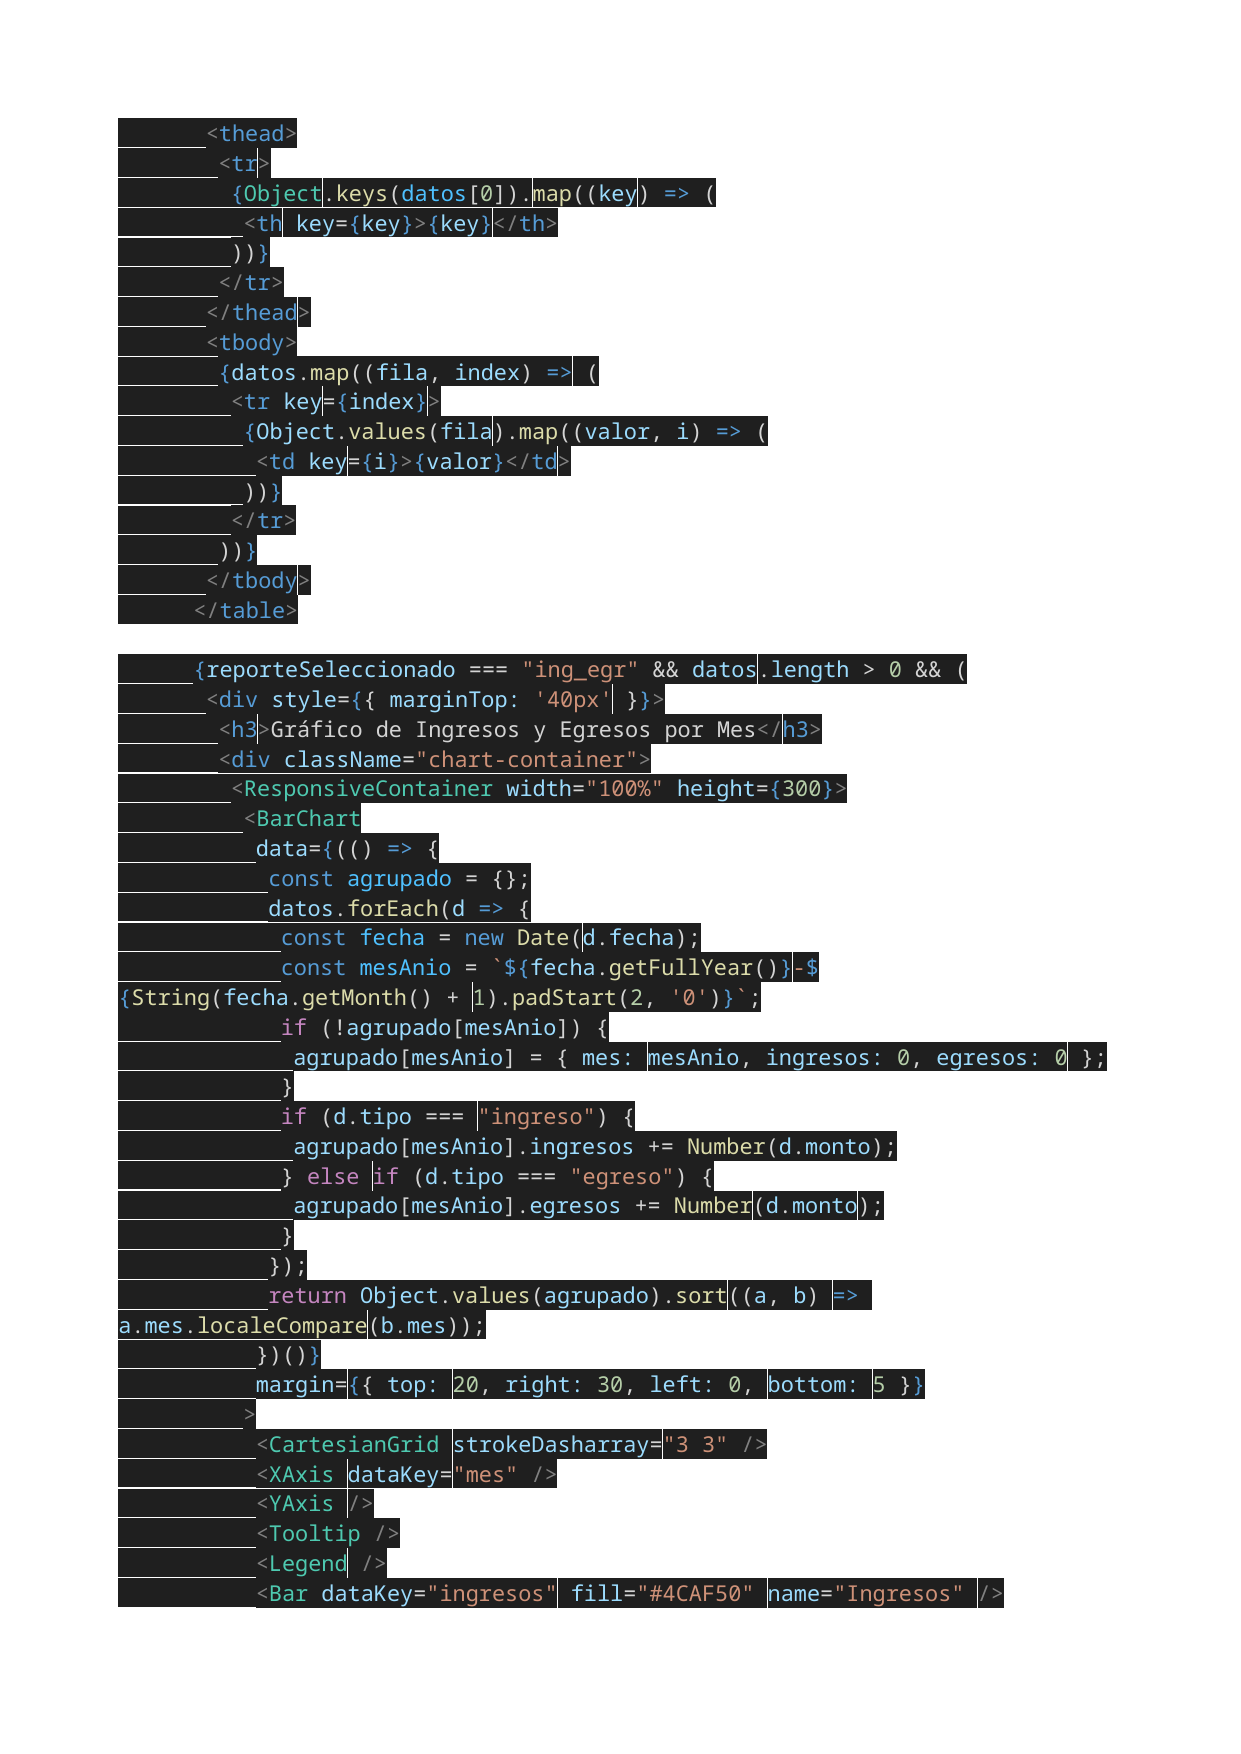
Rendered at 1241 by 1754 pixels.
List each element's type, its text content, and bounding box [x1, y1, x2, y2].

text <div style={{ marginTop: '40px' }}> [118, 684, 1122, 714]
text <Bar dataKey="ingresos" fill="#4CAF50" name="Ingresos" /> [118, 1578, 1122, 1608]
text <BarChart [118, 803, 1122, 833]
text </tr> [118, 267, 1122, 297]
text } else if (d.tipo === "egreso") { [118, 1161, 1122, 1191]
text <tr key={index}> [118, 386, 1122, 416]
text </tbody> [118, 565, 1122, 595]
text ))} [118, 476, 1122, 505]
text > [118, 1399, 1122, 1429]
text <CartesianGrid strokeDasharray="3 3" /> [118, 1429, 1122, 1459]
text } [118, 1220, 1122, 1250]
text </thead> [118, 297, 1122, 327]
text if (d.tipo === "ingreso") { [118, 1101, 1122, 1131]
text })()} [118, 1339, 1122, 1369]
text const agrupado = {}; [118, 863, 1122, 893]
text </table> [118, 595, 1122, 624]
text const fecha = new Date(d.fecha); [118, 922, 1122, 952]
text <tr> [118, 148, 1122, 178]
text ))} [118, 535, 1122, 565]
text ))} [118, 237, 1122, 267]
text <td key={i}>{valor}</td> [118, 446, 1122, 476]
text {Object.keys(datos[0]).map((key) => ( [118, 178, 1122, 207]
text <tbody> [118, 327, 1122, 356]
text <th key={key}>{key}</th> [118, 207, 1122, 237]
text return Object.values(agrupado).sort((a, b) => a.mes.localeCompare(b.mes)); [118, 1280, 1122, 1339]
text agrupado[mesAnio] = { mes: mesAnio, ingresos: 0, egresos: 0 }; [118, 1042, 1122, 1071]
text const mesAnio = `${fecha.getFullYear()}-${String(fecha.getMonth() + 1).padStart(2, '0')}`; [118, 952, 1122, 1012]
text if (!agrupado[mesAnio]) { [118, 1012, 1122, 1042]
text <div className="chart-container"> [118, 744, 1122, 773]
text } [118, 1071, 1122, 1101]
text {Object.values(fila).map((valor, i) => ( [118, 416, 1122, 446]
text <Legend /> [118, 1548, 1122, 1578]
text agrupado[mesAnio].egresos += Number(d.monto); [118, 1191, 1122, 1220]
text <thead> [118, 118, 1122, 148]
text {reporteSeleccionado === "ing_egr" && datos.length > 0 && ( [118, 654, 1122, 684]
text <ResponsiveContainer width="100%" height={300}> [118, 773, 1122, 803]
text <Tooltip /> [118, 1518, 1122, 1548]
text <XAxis dataKey="mes" /> [118, 1459, 1122, 1488]
text data={(() => { [118, 833, 1122, 863]
text datos.forEach(d => { [118, 893, 1122, 922]
text <h3>Gráfico de Ingresos y Egresos por Mes</h3> [118, 714, 1122, 744]
text }); [118, 1250, 1122, 1280]
text </tr> [118, 505, 1122, 535]
text {datos.map((fila, index) => ( [118, 356, 1122, 386]
text agrupado[mesAnio].ingresos += Number(d.monto); [118, 1131, 1122, 1161]
text <YAxis /> [118, 1488, 1122, 1518]
text margin={{ top: 20, right: 30, left: 0, bottom: 5 }} [118, 1369, 1122, 1399]
